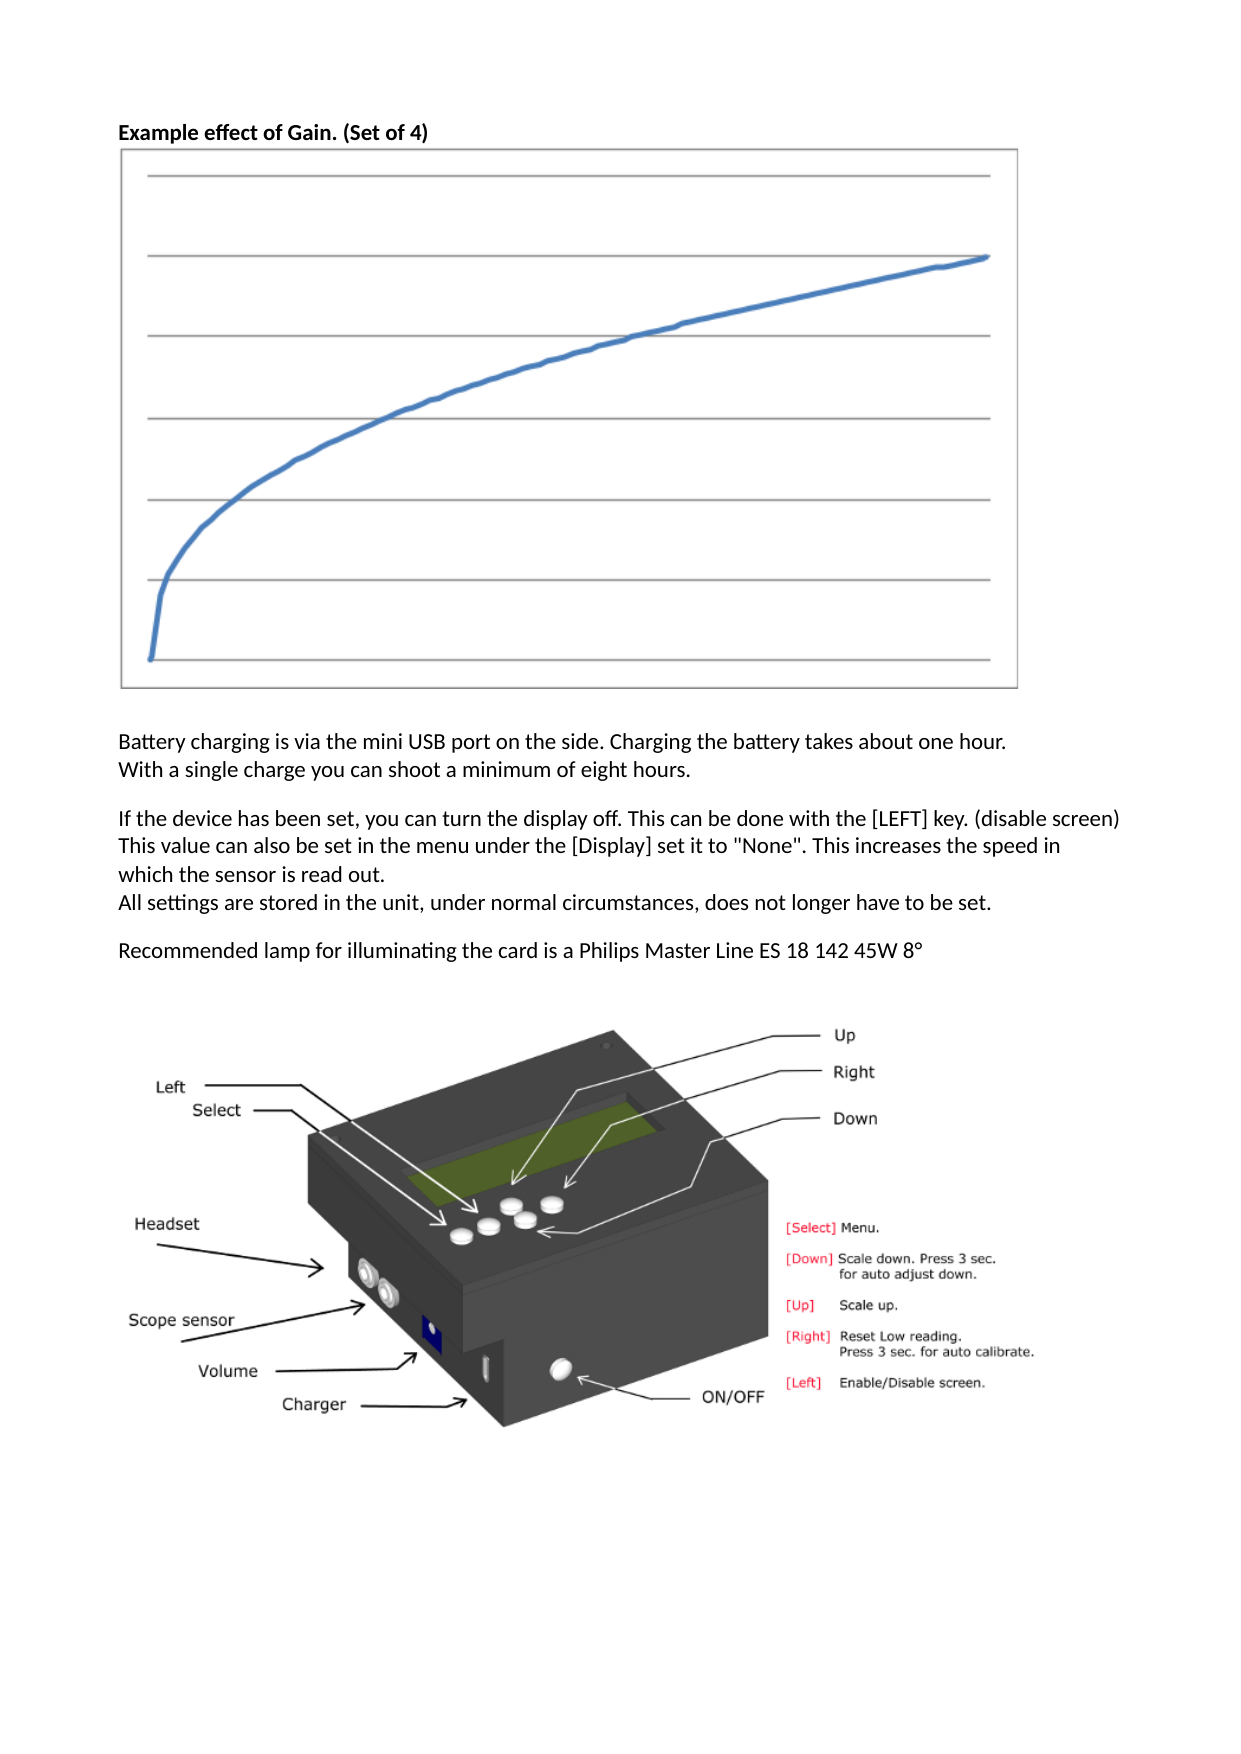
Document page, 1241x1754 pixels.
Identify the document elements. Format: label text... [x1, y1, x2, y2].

picture [171, 1048, 1052, 1434]
subtitle Recommended lamp for illuminating the card is a Philips Master Line ES 18 142 45W 8° [118, 937, 1122, 964]
text Example effect of Gain. (Set of 4) [118, 118, 1122, 146]
subtitle If the device has been set, you can turn the display off. This can be done with the [LEFT] key. (disable screen) This value can also be set in the menu under the [Display] set it to "None". This increases the speed in which the sensor is read out. All settings are stored in the unit, under normal circumstances, does not longer have to be set. [118, 804, 1122, 916]
subtitle Battery charging is via the mini USB port on the side. Charging the battery takes about one hour. With a single charge you can shoot a minimum of eight hours. [118, 727, 1122, 783]
